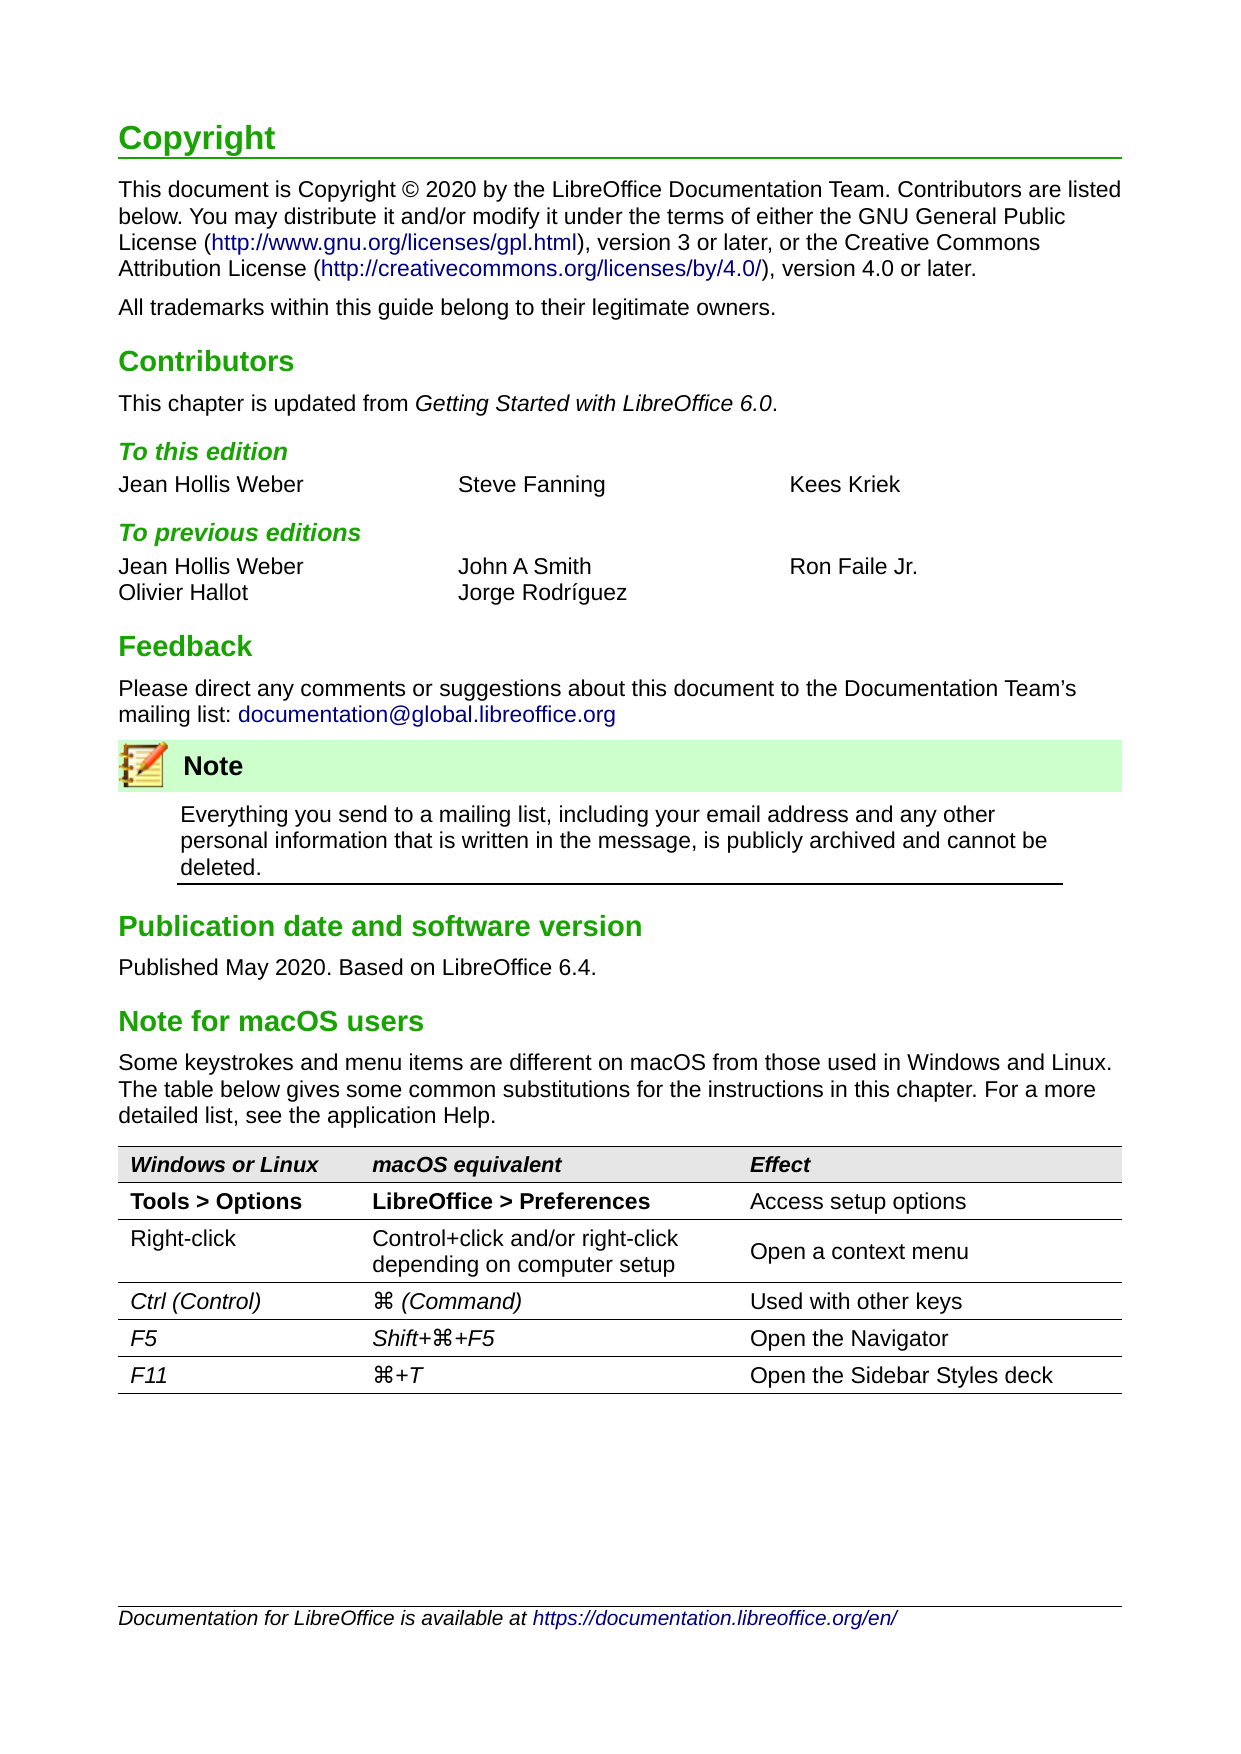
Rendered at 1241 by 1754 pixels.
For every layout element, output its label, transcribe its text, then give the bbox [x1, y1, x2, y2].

table_cell ⌘ (Command) [360, 1283, 738, 1319]
table_header Steve Fanning [458, 471, 789, 498]
table_cell Jorge Rodríguez [458, 579, 789, 606]
subtitle Note [118, 740, 1122, 792]
table_cell Access setup options [738, 1183, 1122, 1219]
subtitle Note for macOS users [118, 1004, 1122, 1037]
table_cell Open the Sidebar Styles deck [738, 1357, 1122, 1392]
table_cell Control+click and/or right-click depending on computer setup [360, 1220, 738, 1282]
table_header John A Smith [458, 553, 789, 579]
table_cell Open the Navigator [738, 1320, 1122, 1356]
table_header Effect [738, 1147, 1122, 1182]
table_cell F11 [118, 1357, 360, 1392]
table_cell Olivier Hallot [118, 579, 458, 606]
table_header Jean Hollis Weber [118, 553, 458, 579]
text Please direct any comments or suggestions about this document to the Documentation Team’s mailing list: documentation@global.libreoffice.org [118, 674, 1122, 727]
subtitle Copyright [118, 118, 1122, 157]
subtitle Feedback [118, 629, 1122, 663]
picture [119, 740, 170, 791]
subtitle To this edition [118, 437, 1122, 465]
table_cell Open a context menu [738, 1220, 1122, 1282]
text Published May 2020. Based on LibreOffice 6.4. [118, 954, 1122, 980]
table_cell ⌘+T [360, 1357, 738, 1392]
table_cell Tools > Options [118, 1183, 360, 1219]
text All trademarks within this guide belong to their legitimate owners. [118, 294, 1122, 321]
table_cell LibreOffice > Preferences [360, 1183, 738, 1219]
text This chapter is updated from Getting Started with LibreOffice 6.0. [118, 389, 1122, 416]
table_header Kees Kriek [789, 471, 1122, 498]
subtitle To previous editions [118, 518, 1122, 547]
table_cell [789, 579, 1122, 606]
table_header Ron Faile Jr. [789, 553, 1122, 579]
subtitle Contributors [118, 344, 1122, 378]
subtitle Publication date and software version [118, 909, 1122, 942]
table_cell F5 [118, 1320, 360, 1356]
table_header Jean Hollis Weber [118, 471, 458, 498]
text This document is Copyright © 2020 by the LibreOffice Documentation Team. Contributors are listed below. You may distribute it and/or modify it under the terms of either the GNU General Public License (http://www.gnu.org/licenses/gpl.html), version 3 or later, or the Creative Commons Attribution License (http://creativecommons.org/licenses/by/4.0/), version 4.0 or later. [118, 176, 1122, 282]
table_cell Ctrl (Control) [118, 1283, 360, 1319]
table_header macOS equivalent [360, 1147, 738, 1182]
table_cell Used with other keys [738, 1283, 1122, 1319]
table_cell Shift+⌘+F5 [360, 1320, 738, 1356]
text Everything you send to a mailing list, including your email address and any other personal information that is written in the message, is publicly archived and cannot be deleted. [177, 798, 1063, 883]
table_cell Right-click [118, 1220, 360, 1282]
table_header Windows or Linux [118, 1147, 360, 1182]
text Some keystrokes and menu items are different on macOS from those used in Windows and Linux. The table below gives some common substitutions for the instructions in this chapter. For a more detailed list, see the application Help. [118, 1049, 1122, 1128]
